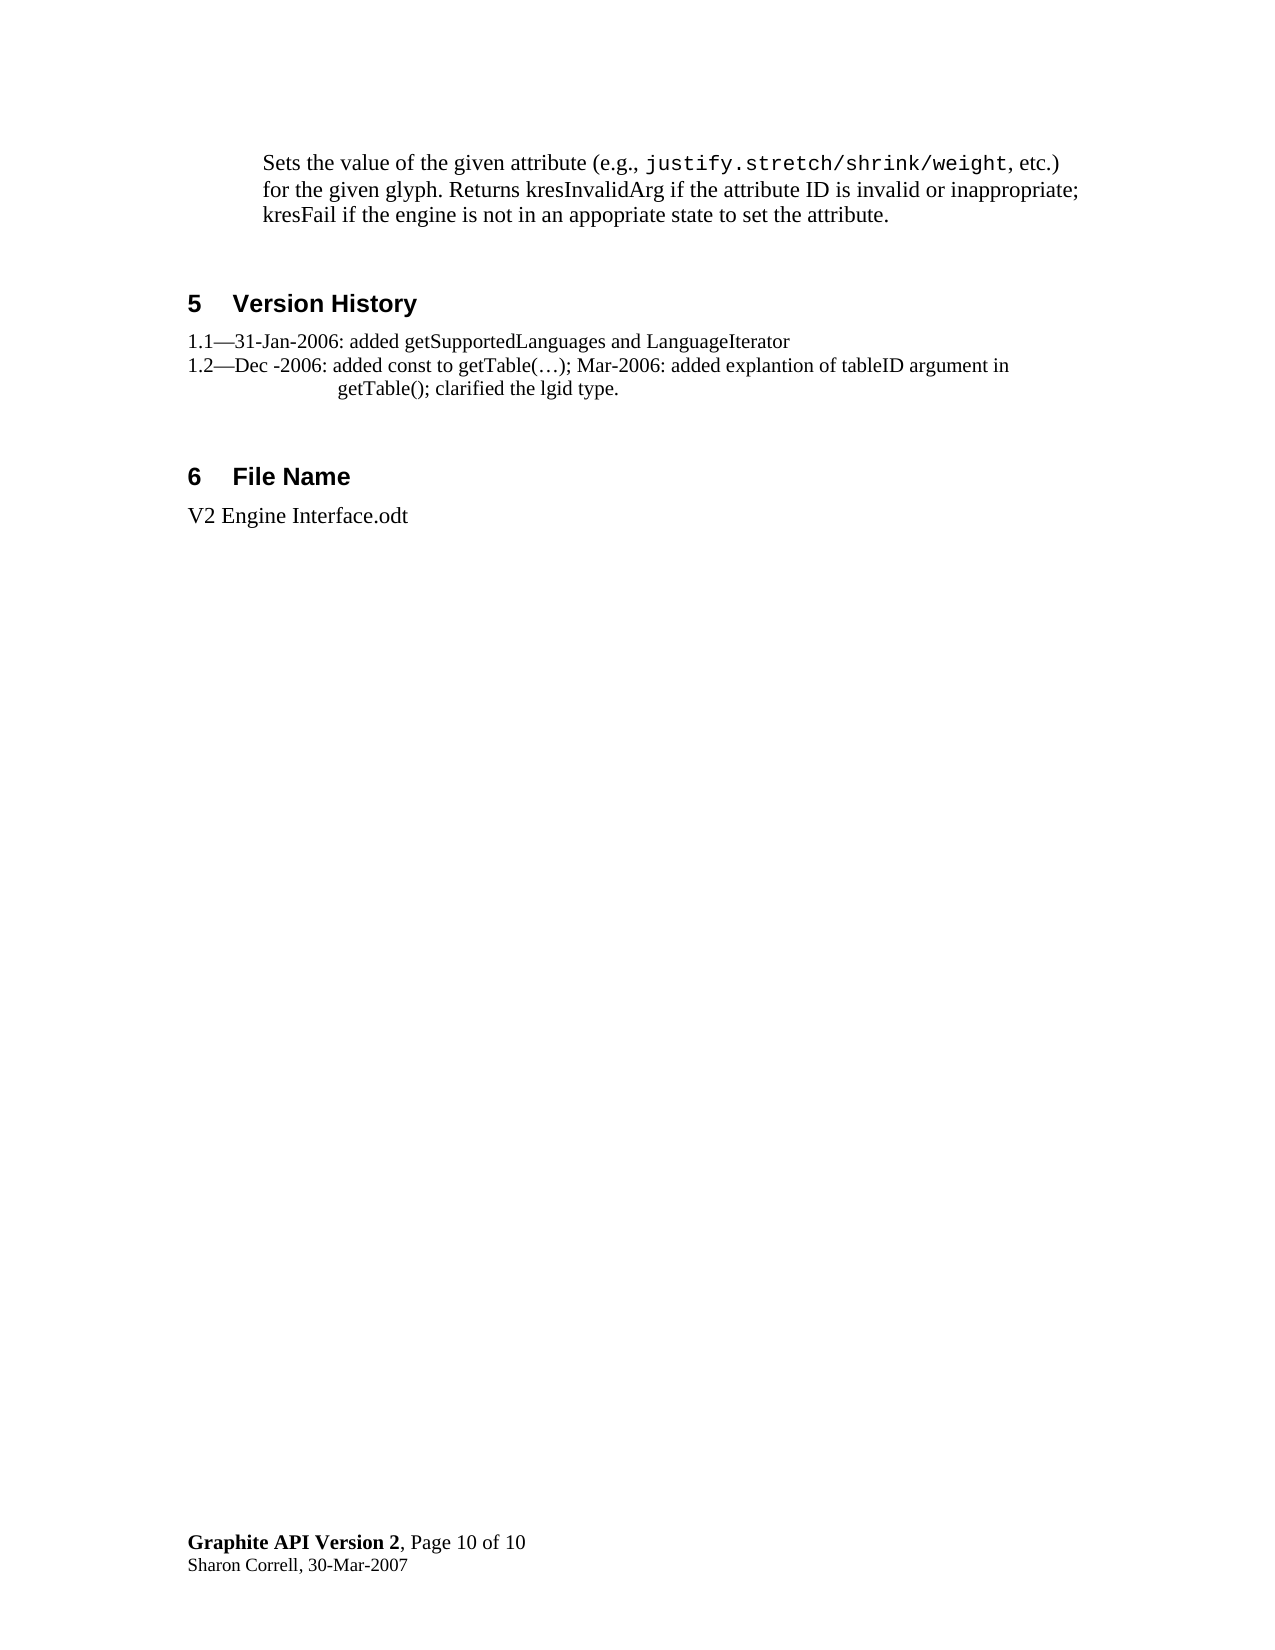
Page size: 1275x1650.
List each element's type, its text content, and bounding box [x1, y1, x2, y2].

subtitle Version History [187, 290, 1087, 318]
text V2 Engine Interface.odt [187, 503, 1087, 528]
text 1.2—Dec -2006: added const to getTable(…); Mar-2006: added explantion of tableID argument in getTable(); clarified the lgid type. [187, 353, 1087, 400]
subtitle File Name [187, 462, 1087, 490]
text Sets the value of the given attribute (e.g., justify.stretch/shrink/weight, etc.) for the given glyph. Returns kresInvalidArg if the attribute ID is invalid or inappropriate; kresFail if the engine is not in an appopriate state to set the attribute. [262, 150, 1087, 227]
text 1.1—31-Jan-2006: added getSupportedLanguages and LanguageIterator [187, 330, 1087, 353]
